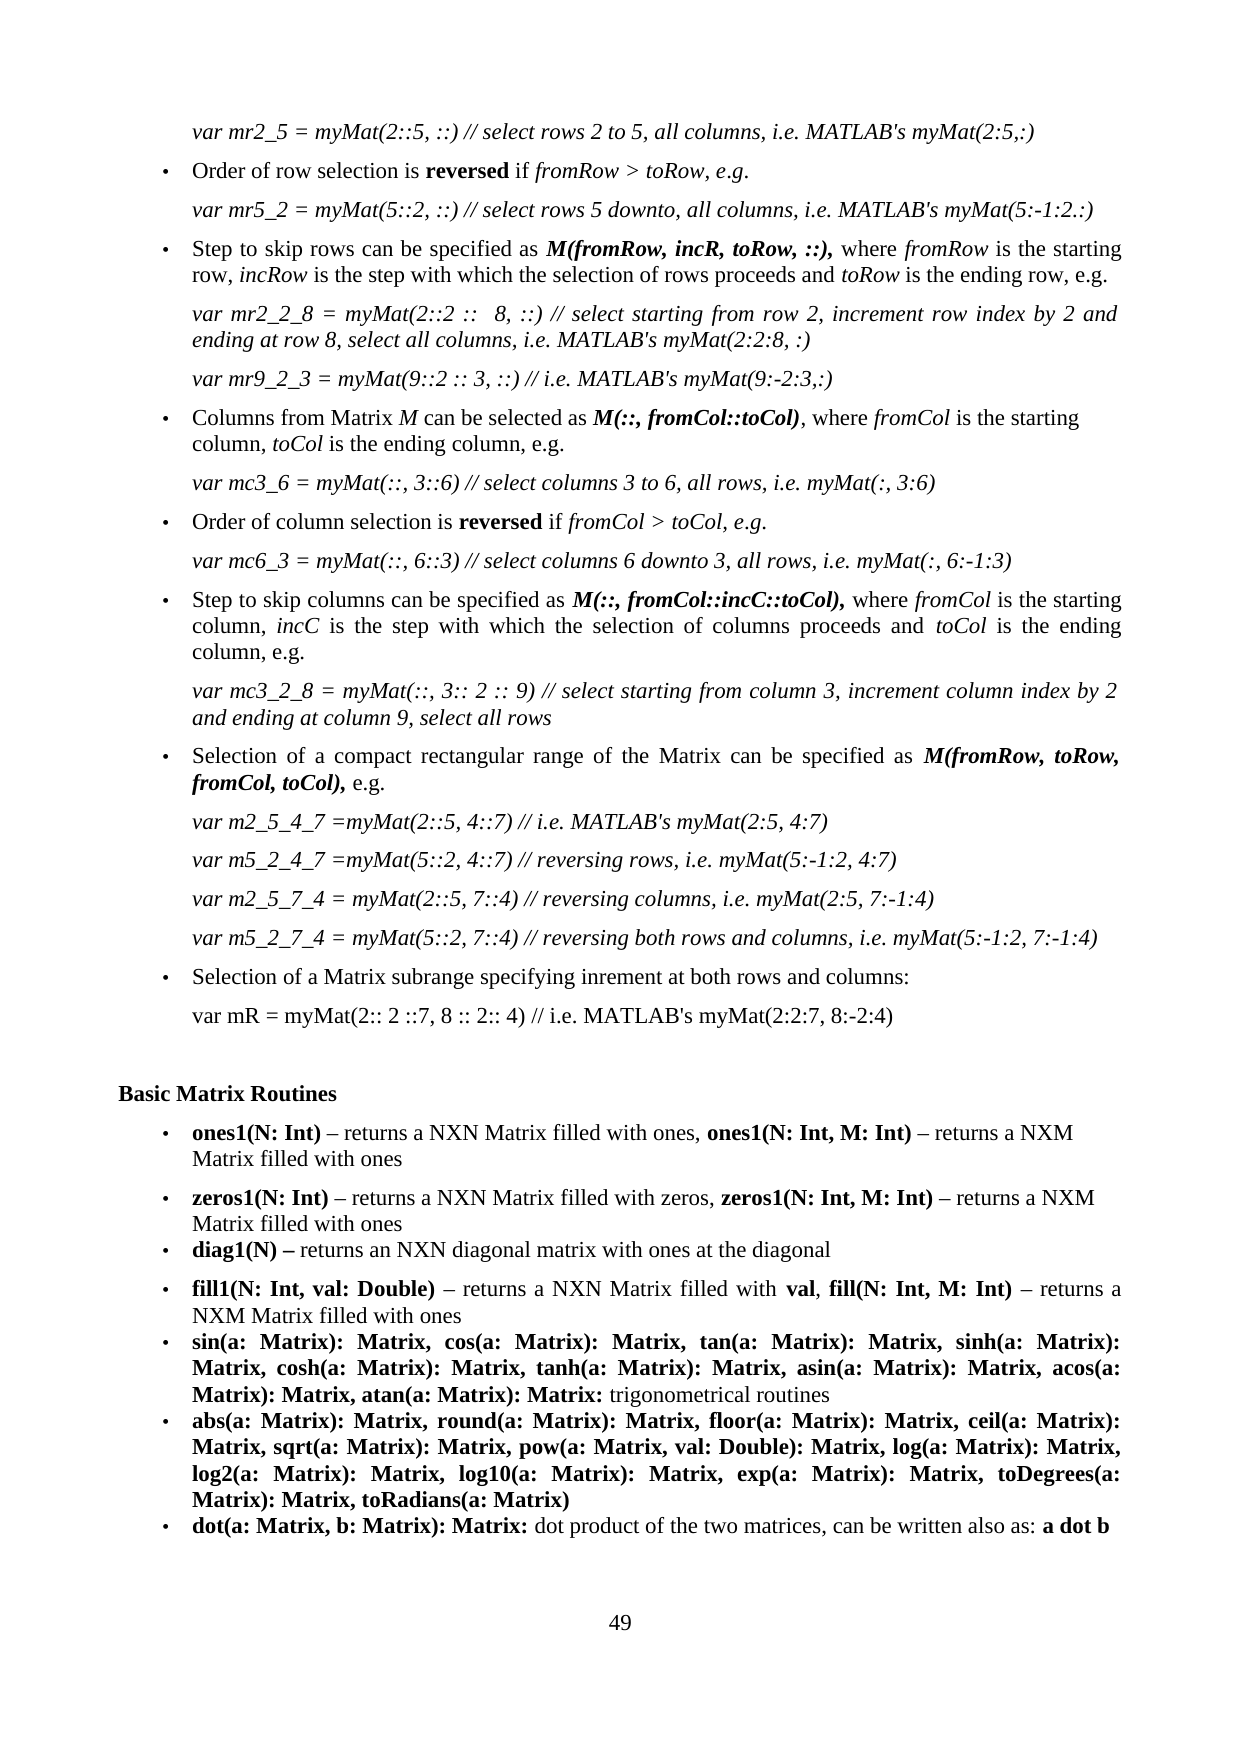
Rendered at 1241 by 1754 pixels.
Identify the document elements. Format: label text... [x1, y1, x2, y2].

list var m5_2_7_4 = myMat(5::2, 7::4) // reversing both rows and columns, i.e. myMat(5:-1:2, 7:-1:4) [162, 924, 1122, 951]
list var mc6_3 = myMat(::, 6::3) // select columns 6 downto 3, all rows, i.e. myMat(:, 6:-1:3) [162, 547, 1122, 573]
list var mc3_2_8 = myMat(::, 3:: 2 :: 9) // select starting from column 3, increment column index by 2 and ending at column 9, select all rows [162, 677, 1122, 730]
list var mR = myMat(2:: 2 ::7, 8 :: 2:: 4) // i.e. MATLAB's myMat(2:2:7, 8:-2:4) [162, 1002, 1122, 1028]
list var mr2_2_8 = myMat(2::2 :: 8, ::) // select starting from row 2, increment row index by 2 and ending at row 8, select all columns, i.e. MATLAB's myMat(2:2:8, :) [162, 300, 1122, 353]
list Order of row selection is reversed if fromRow > toRow, e.g. [162, 157, 1122, 183]
list Columns from Matrix M can be selected as M(::, fromCol::toCol), where fromCol is the starting column, toCol is the ending column, e.g. [162, 404, 1122, 457]
list Selection of a Matrix subrange specifying inrement at both rows and columns: [162, 963, 1122, 989]
list Selection of a compact rectangular range of the Matrix can be specified as M(fromRow, toRow, fromCol, toCol), e.g. [162, 742, 1122, 795]
list dot(a: Matrix, b: Matrix): Matrix: dot product of the two matrices, can be written also as: a dot b [162, 1512, 1122, 1539]
list Step to skip rows can be specified as M(fromRow, incR, toRow, ::), where fromRow is the starting row, incRow is the step with which the selection of rows proceeds and toRow is the ending row, e.g. [162, 235, 1122, 287]
list Step to skip columns can be specified as M(::, fromCol::incC::toCol), where fromCol is the starting column, incC is the step with which the selection of columns proceeds and toCol is the ending column, e.g. [162, 586, 1122, 665]
text Basic Matrix Routines [118, 1080, 1122, 1106]
list var mr2_5 = myMat(2::5, ::) // select rows 2 to 5, all columns, i.e. MATLAB's myMat(2:5,:) [162, 118, 1122, 144]
list ones1(N: Int) – returns a NXN Matrix filled with ones, ones1(N: Int, M: Int) – returns a NXM Matrix filled with ones [162, 1118, 1122, 1171]
list var mr9_2_3 = myMat(9::2 :: 3, ::) // i.e. MATLAB's myMat(9:-2:3,:) [162, 365, 1122, 391]
list var mc3_6 = myMat(::, 3::6) // select columns 3 to 6, all rows, i.e. myMat(:, 3:6) [162, 469, 1122, 496]
list var mr5_2 = myMat(5::2, ::) // select rows 5 downto, all columns, i.e. MATLAB's myMat(5:-1:2.:) [162, 196, 1122, 222]
list var m5_2_4_7 =myMat(5::2, 4::7) // reversing rows, i.e. myMat(5:-1:2, 4:7) [162, 847, 1122, 873]
list Order of column selection is reversed if fromCol > toCol, e.g. [162, 508, 1122, 534]
list fill1(N: Int, val: Double) – returns a NXN Matrix filled with val, fill(N: Int, M: Int) – returns a NXM Matrix filled with ones [162, 1275, 1122, 1328]
list abs(a: Matrix): Matrix, round(a: Matrix): Matrix, floor(a: Matrix): Matrix, ceil(a: Matrix): Matrix, sqrt(a: Matrix): Matrix, pow(a: Matrix, val: Double): Matrix, log(a: Matrix): Matrix, log2(a: Matrix): Matrix, log10(a: Matrix): Matrix, exp(a: Matrix): Matrix, toDegrees(a: Matrix): Matrix, toRadians(a: Matrix) [162, 1407, 1122, 1512]
list zeros1(N: Int) – returns a NXN Matrix filled with zeros, zeros1(N: Int, M: Int) – returns a NXM Matrix filled with ones [162, 1184, 1122, 1236]
list var m2_5_7_4 = myMat(2::5, 7::4) // reversing columns, i.e. myMat(2:5, 7:-1:4) [162, 885, 1122, 912]
list diag1(N) – returns an NXN diagonal matrix with ones at the diagonal [162, 1236, 1122, 1263]
list sin(a: Matrix): Matrix, cos(a: Matrix): Matrix, tan(a: Matrix): Matrix, sinh(a: Matrix): Matrix, cosh(a: Matrix): Matrix, tanh(a: Matrix): Matrix, asin(a: Matrix): Matrix, acos(a: Matrix): Matrix, atan(a: Matrix): Matrix: trigonometrical routines [162, 1328, 1122, 1407]
list var m2_5_4_7 =myMat(2::5, 4::7) // i.e. MATLAB's myMat(2:5, 4:7) [162, 808, 1122, 834]
